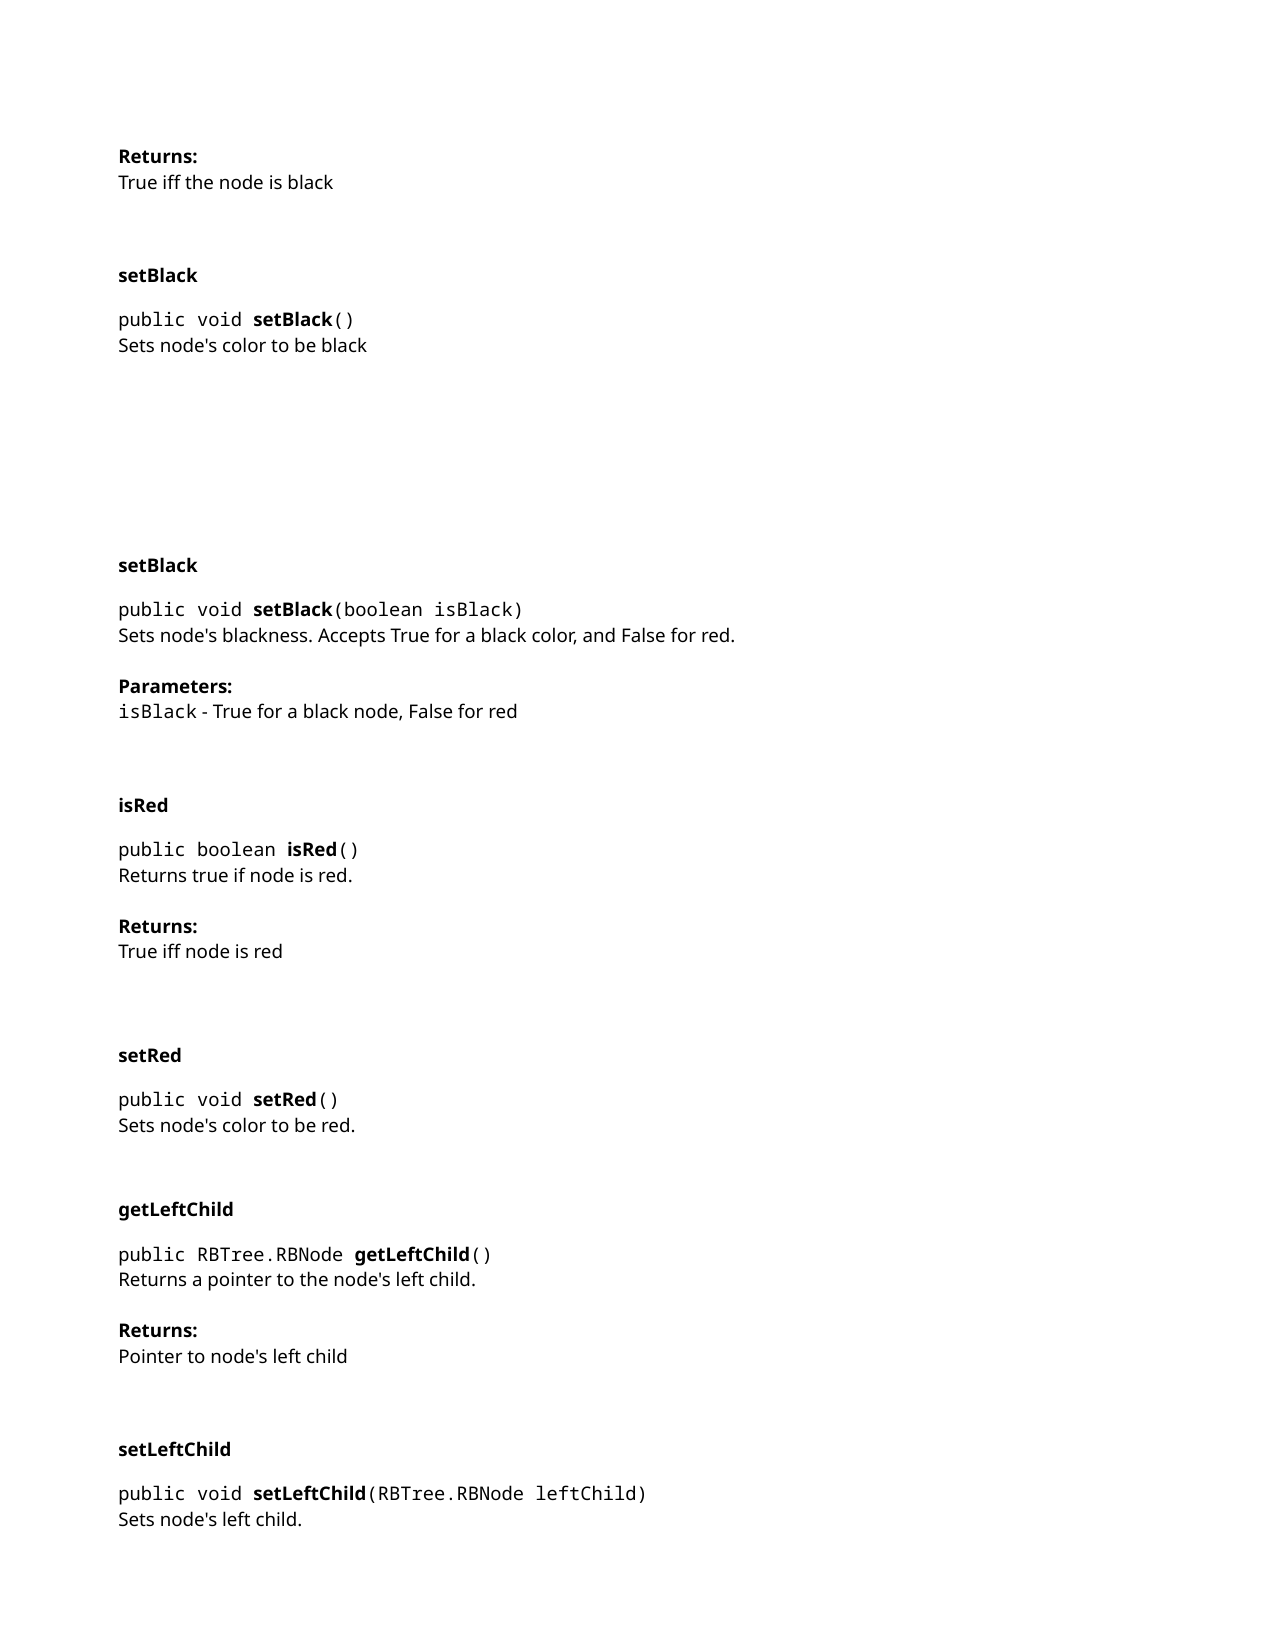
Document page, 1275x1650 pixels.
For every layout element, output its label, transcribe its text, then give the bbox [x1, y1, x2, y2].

text Parameters: [118, 673, 1157, 699]
text public void setRed() [118, 1086, 1157, 1112]
text Returns true if node is red. [118, 862, 1157, 887]
text Sets node's color to be black [118, 332, 1157, 358]
text True iff the node is black [118, 169, 1157, 195]
text Pointer to node's left child [118, 1343, 1157, 1369]
text Returns: [118, 1318, 1157, 1343]
text setRed [118, 1042, 1157, 1068]
text getLeftChild [118, 1197, 1157, 1222]
text setBlack [118, 262, 1157, 288]
text Returns a pointer to the node's left child. [118, 1267, 1157, 1292]
text Sets node's color to be red. [118, 1112, 1157, 1137]
text setLeftChild [118, 1436, 1157, 1462]
text public void setLeftChild(RBTree.RBNode leftChild) [118, 1481, 1157, 1506]
text Returns: [118, 144, 1157, 169]
text public void setBlack() [118, 307, 1157, 332]
text isBlack - True for a black node, False for red [118, 699, 1157, 724]
text public boolean isRed() [118, 836, 1157, 862]
text isRed [118, 792, 1157, 818]
text public void setBlack(boolean isBlack) [118, 597, 1157, 622]
text setBlack [118, 552, 1157, 578]
text public RBTree.RBNode getLeftChild() [118, 1241, 1157, 1267]
text Sets node's left child. [118, 1506, 1157, 1532]
text True iff node is red [118, 938, 1157, 964]
text Sets node's blackness. Accepts True for a black color, and False for red. [118, 622, 1157, 648]
text Returns: [118, 913, 1157, 938]
